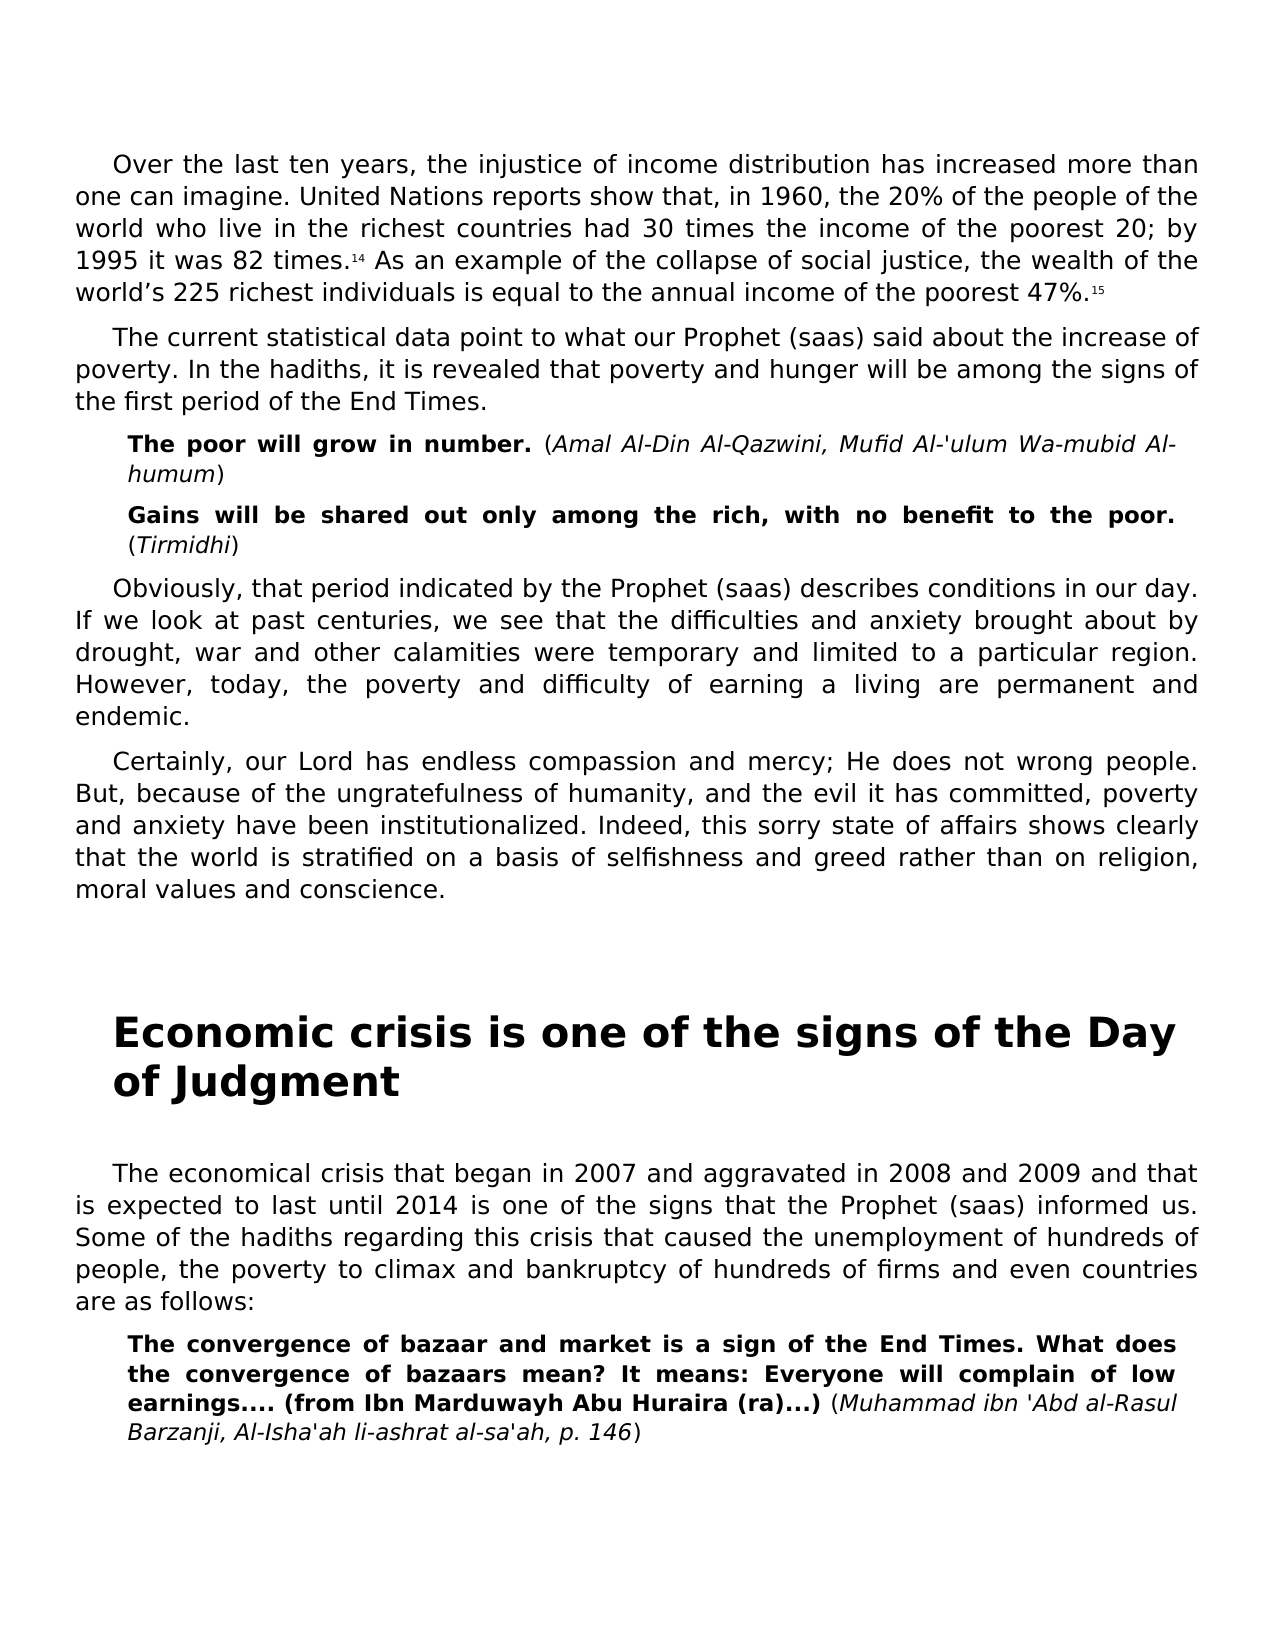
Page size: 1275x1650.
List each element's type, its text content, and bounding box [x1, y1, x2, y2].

text The current statistical data point to what our Prophet (saas) said about the increase of poverty. In the hadiths, it is revealed that poverty and hunger will be among the signs of the first period of the End Times. [75, 323, 1200, 416]
text Gains will be shared out only among the rich, with no benefit to the poor. (Tirmidhi) [127, 503, 1177, 559]
subtitle Economic crisis is one of the signs of the Day of Judgment [112, 1009, 1200, 1106]
text The poor will grow in number. (Amal Al-Din Al-Qazwini, Mufid Al-'ulum Wa-mubid Al-humum) [127, 432, 1177, 488]
text The economical crisis that began in 2007 and aggravated in 2008 and 2009 and that is expected to last until 2014 is one of the signs that the Prophet (saas) informed us. Some of the hadiths regarding this crisis that caused the unemployment of hundreds of people, the poverty to climax and bankruptcy of hundreds of firms and even countries are as follows: [75, 1159, 1200, 1316]
text Obviously, that period indicated by the Prophet (saas) describes conditions in our day. If we look at past centuries, we see that the difficulties and anxiety brought about by drought, war and other calamities were temporary and limited to a particular region. However, today, the poverty and difficulty of earning a living are permanent and endemic. [75, 574, 1200, 731]
text Over the last ten years, the injustice of income distribution has increased more than one can imagine. United Nations reports show that, in 1960, the 20% of the people of the world who live in the richest countries had 30 times the income of the poorest 20; by 1995 it was 82 times.14 As an example of the collapse of social justice, the wealth of the world’s 225 richest individuals is equal to the annual income of the poorest 47%.15 [75, 150, 1200, 307]
text Certainly, our Lord has endless compassion and mercy; He does not wrong people. But, because of the ungratefulness of humanity, and the evil it has committed, poverty and anxiety have been institutionalized. Indeed, this sorry state of affairs shows clearly that the world is stratified on a basis of selfishness and greed rather than on religion, moral values and conscience. [75, 747, 1200, 904]
text The convergence of bazaar and market is a sign of the End Times. What does the convergence of bazaars mean? It means: Everyone will complain of low earnings.... (from Ibn Marduwayh Abu Huraira (ra)...) (Muhammad ibn 'Abd al-Rasul Barzanji, Al-Isha'ah li-ashrat al-sa'ah, p. 146) [127, 1332, 1177, 1446]
